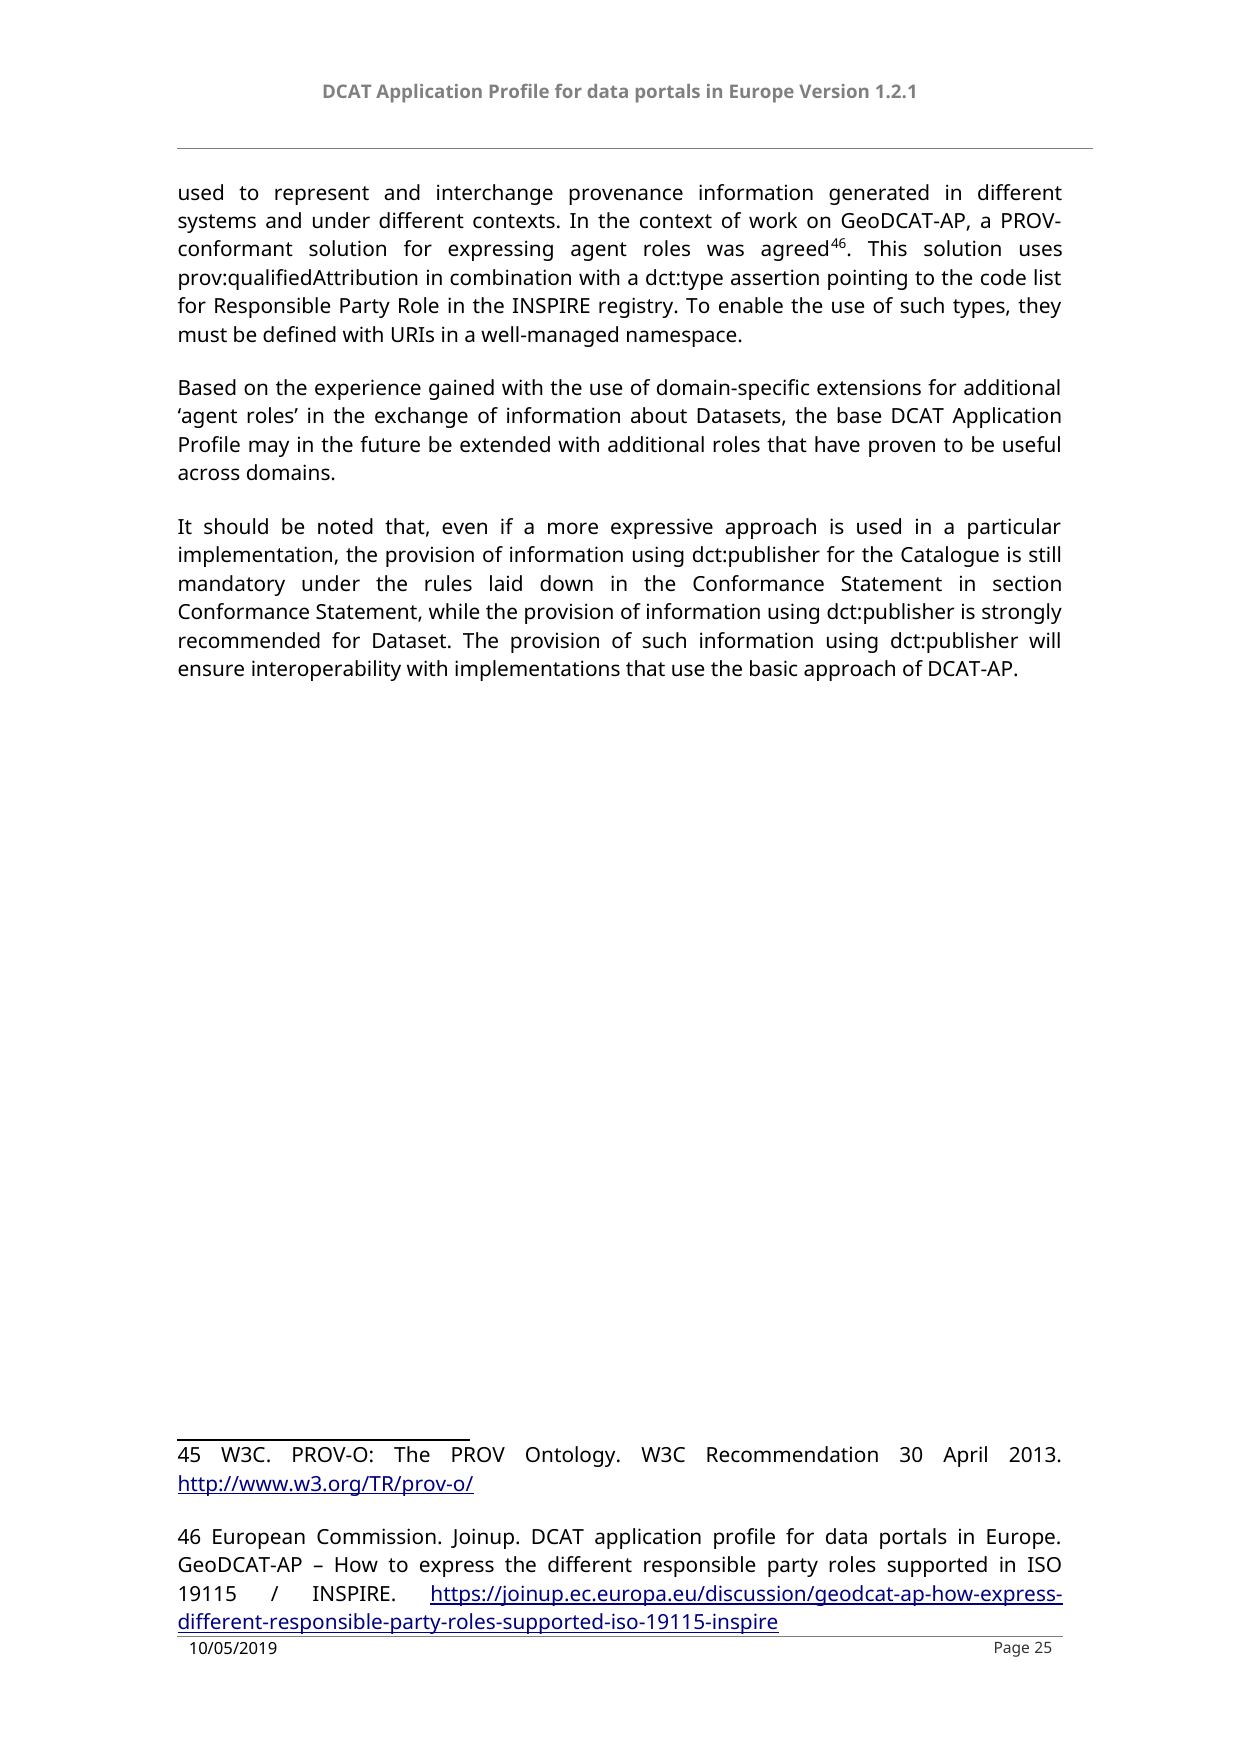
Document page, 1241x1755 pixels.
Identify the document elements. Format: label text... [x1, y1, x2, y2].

text It should be noted that, even if a more expressive approach is used in a particular implementation, the provision of information using dct:publisher for the Catalogue is still mandatory under the rules laid down in the Conformance Statement in section 6, while the provision of information using dct:publisher is strongly recommended for Dataset. The provision of such information using dct:publisher will ensure interoperability with implementations that use the basic approach of DCAT-AP. [177, 512, 1063, 683]
text European Commission. Joinup. DCAT application profile for data portals in Europe. GeoDCAT-AP – How to express the different responsible party roles supported in ISO 19115 / INSPIRE. https://joinup.ec.europa.eu/discussion/geodcat-ap-how-express-different-responsible-party-roles-supported-iso-19115-inspire [177, 1522, 1063, 1636]
text used to represent and interchange provenance information generated in different systems and under different contexts. In the context of work on GeoDCAT-AP, a PROV-conformant solution for expressing agent roles was agreed. This solution uses prov:qualifiedAttribution in combination with a dct:type assertion pointing to the code list for Responsible Party Role in the INSPIRE registry. To enable the use of such types, they must be defined with URIs in a well-managed namespace. [177, 178, 1063, 348]
text W3C. PROV-O: The PROV Ontology. W3C Recommendation 30 April 2013. http://www.w3.org/TR/prov-o/ [177, 1440, 1063, 1497]
text Based on the experience gained with the use of domain-specific extensions for additional ‘agent roles’ in the exchange of information about Datasets, the base DCAT Application Profile may in the future be extended with additional roles that have proven to be useful across domains. [177, 373, 1063, 487]
